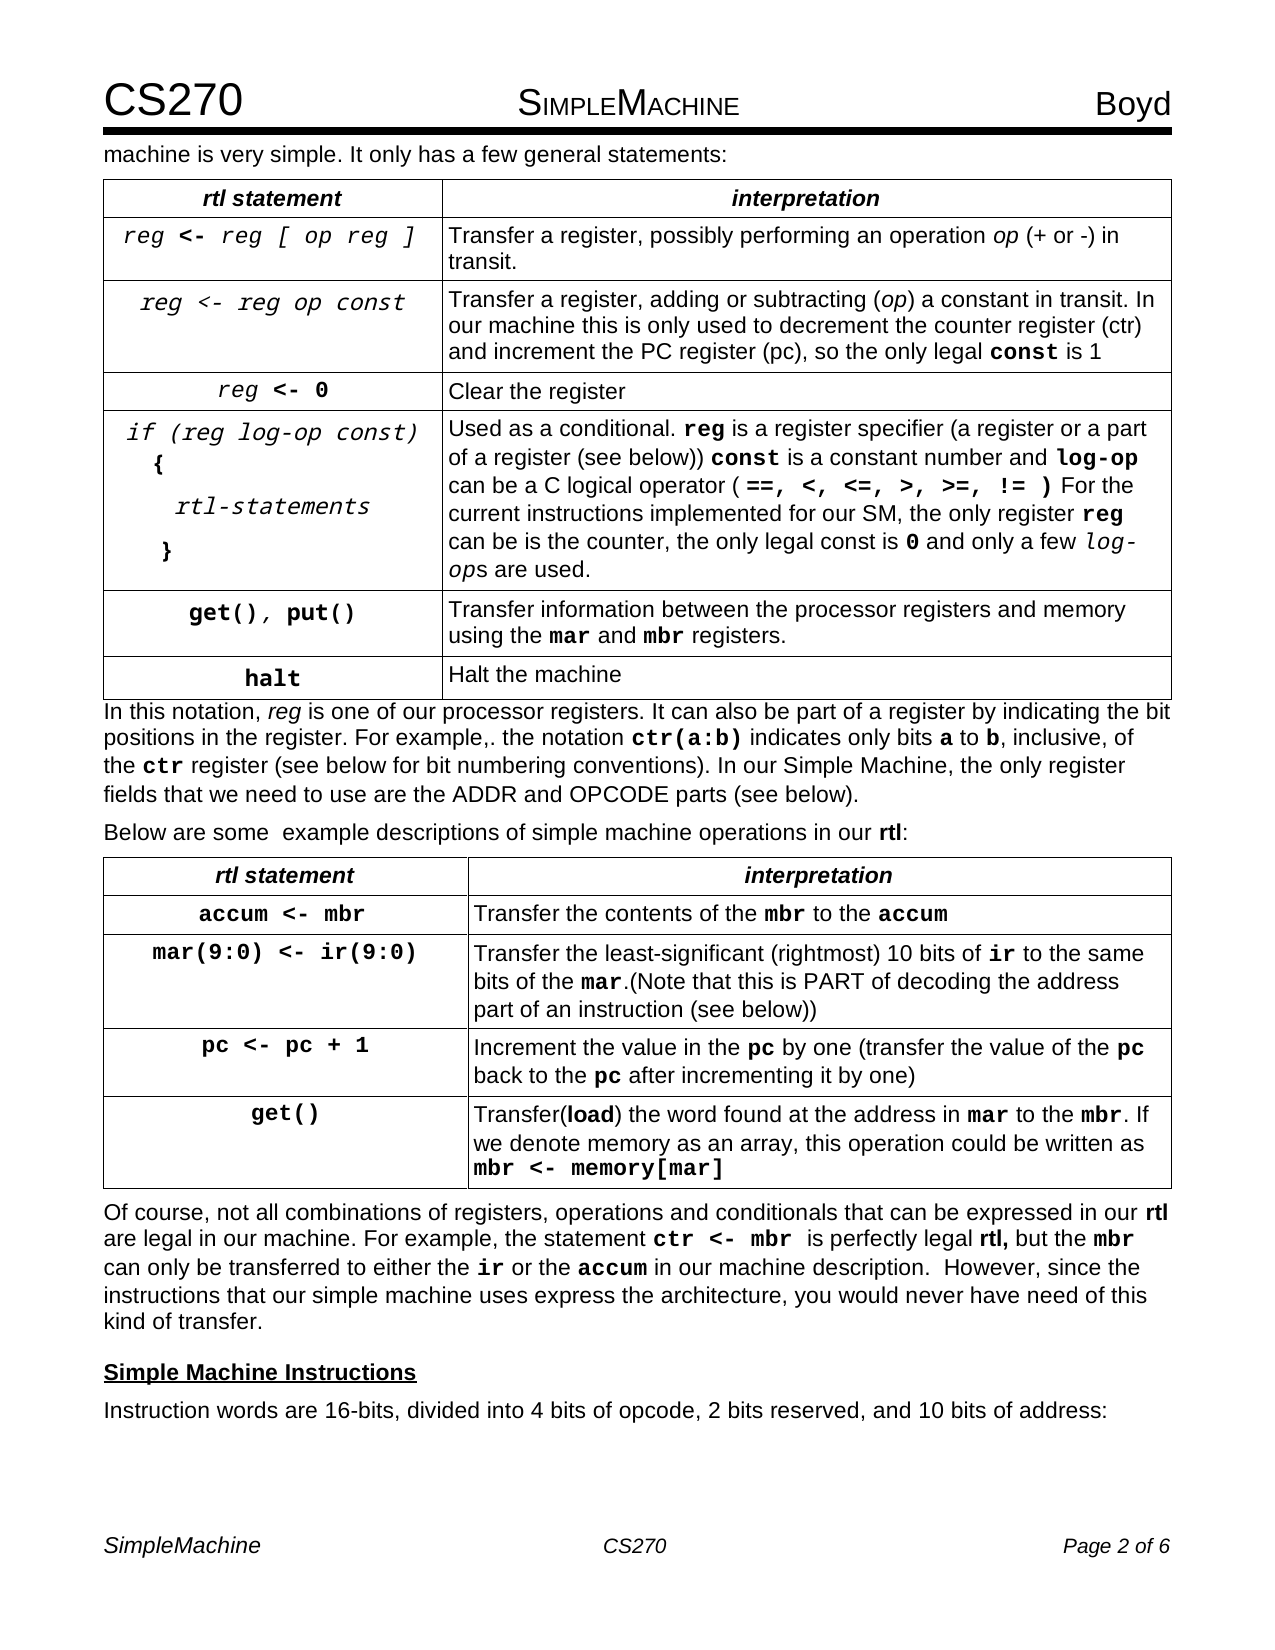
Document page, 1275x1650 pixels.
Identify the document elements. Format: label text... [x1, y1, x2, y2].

table_cell pc <- pc + 1 [104, 1029, 467, 1096]
table_header rtl statement [104, 180, 442, 217]
table_cell reg <- reg [ op reg ] [104, 218, 442, 280]
table_cell Transfer a register, adding or subtracting (op) a constant in transit. In our machine this is only used to decrement the counter register (ctr) and increment the PC register (pc), so the only legal const is 1 [443, 281, 1171, 372]
table_cell reg <- 0 [104, 373, 442, 410]
table_cell halt [104, 657, 442, 699]
table_cell accum <- mbr [104, 896, 467, 934]
table_cell Halt the machine [443, 657, 1171, 699]
table_cell get(), put() [104, 591, 442, 656]
table_cell if (reg log-op const) { rtl-statements } [104, 411, 442, 590]
table_cell get() [104, 1097, 467, 1188]
text machine is very simple. It only has a few general statements: [103, 141, 1172, 167]
table_header rtl statement [104, 858, 467, 895]
text In this notation, reg is one of our processor registers. It can also be part of a register by indicating the bit positions in the register. For example,. the notation ctr(a:b) indicates only bits a to b, inclusive, of the ctr register (see below for bit numbering conventions). In our Simple Machine, the only register fields that we need to use are the ADDR and OPCODE parts (see below). [103, 700, 1172, 807]
table_cell Used as a conditional. reg is a register specifier (a register or a part of a register (see below)) const is a constant number and log-op can be a C logical operator ( ==, <, <=, >, >=, != ) For the current instructions implemented for our SM, the only register reg can be is the counter, the only legal const is 0 and only a few log-ops are used. [443, 411, 1171, 590]
table_header interpretation [469, 858, 1171, 895]
table_cell Transfer the contents of the mbr to the accum [469, 896, 1171, 934]
table_cell Transfer the least-significant (rightmost) 10 bits of ir to the same bits of the mar.(Note that this is PART of decoding the address part of an instruction (see below)) [469, 935, 1171, 1028]
table_cell Clear the register [443, 373, 1171, 410]
text Below are some example descriptions of simple machine operations in our rtl: [103, 819, 1172, 845]
text Simple Machine Instructions [103, 1359, 1172, 1385]
table_cell reg <- reg op const [104, 281, 442, 372]
text Of course, not all combinations of registers, operations and conditionals that can be expressed in our rtl are legal in our machine. For example, the statement ctr <- mbr is perfectly legal rtl, but the mbr can only be transferred to either the ir or the accum in our machine description. However, since the instructions that our simple machine uses express the architecture, you would never have need of this kind of transfer. [103, 1200, 1172, 1334]
table_cell Transfer a register, possibly performing an operation op (+ or -) in transit. [443, 218, 1171, 280]
table_cell Transfer(load) the word found at the address in mar to the mbr. If we denote memory as an array, this operation could be written as mbr <- memory[mar] [469, 1097, 1171, 1188]
table_cell Transfer information between the processor registers and memory using the mar and mbr registers. [443, 591, 1171, 656]
table_header interpretation [443, 180, 1171, 217]
table_cell mar(9:0) <- ir(9:0) [104, 935, 467, 1028]
table_cell Increment the value in the pc by one (transfer the value of the pc back to the pc after incrementing it by one) [469, 1029, 1171, 1096]
text Instruction words are 16-bits, divided into 4 bits of opcode, 2 bits reserved, and 10 bits of address: [103, 1398, 1172, 1424]
